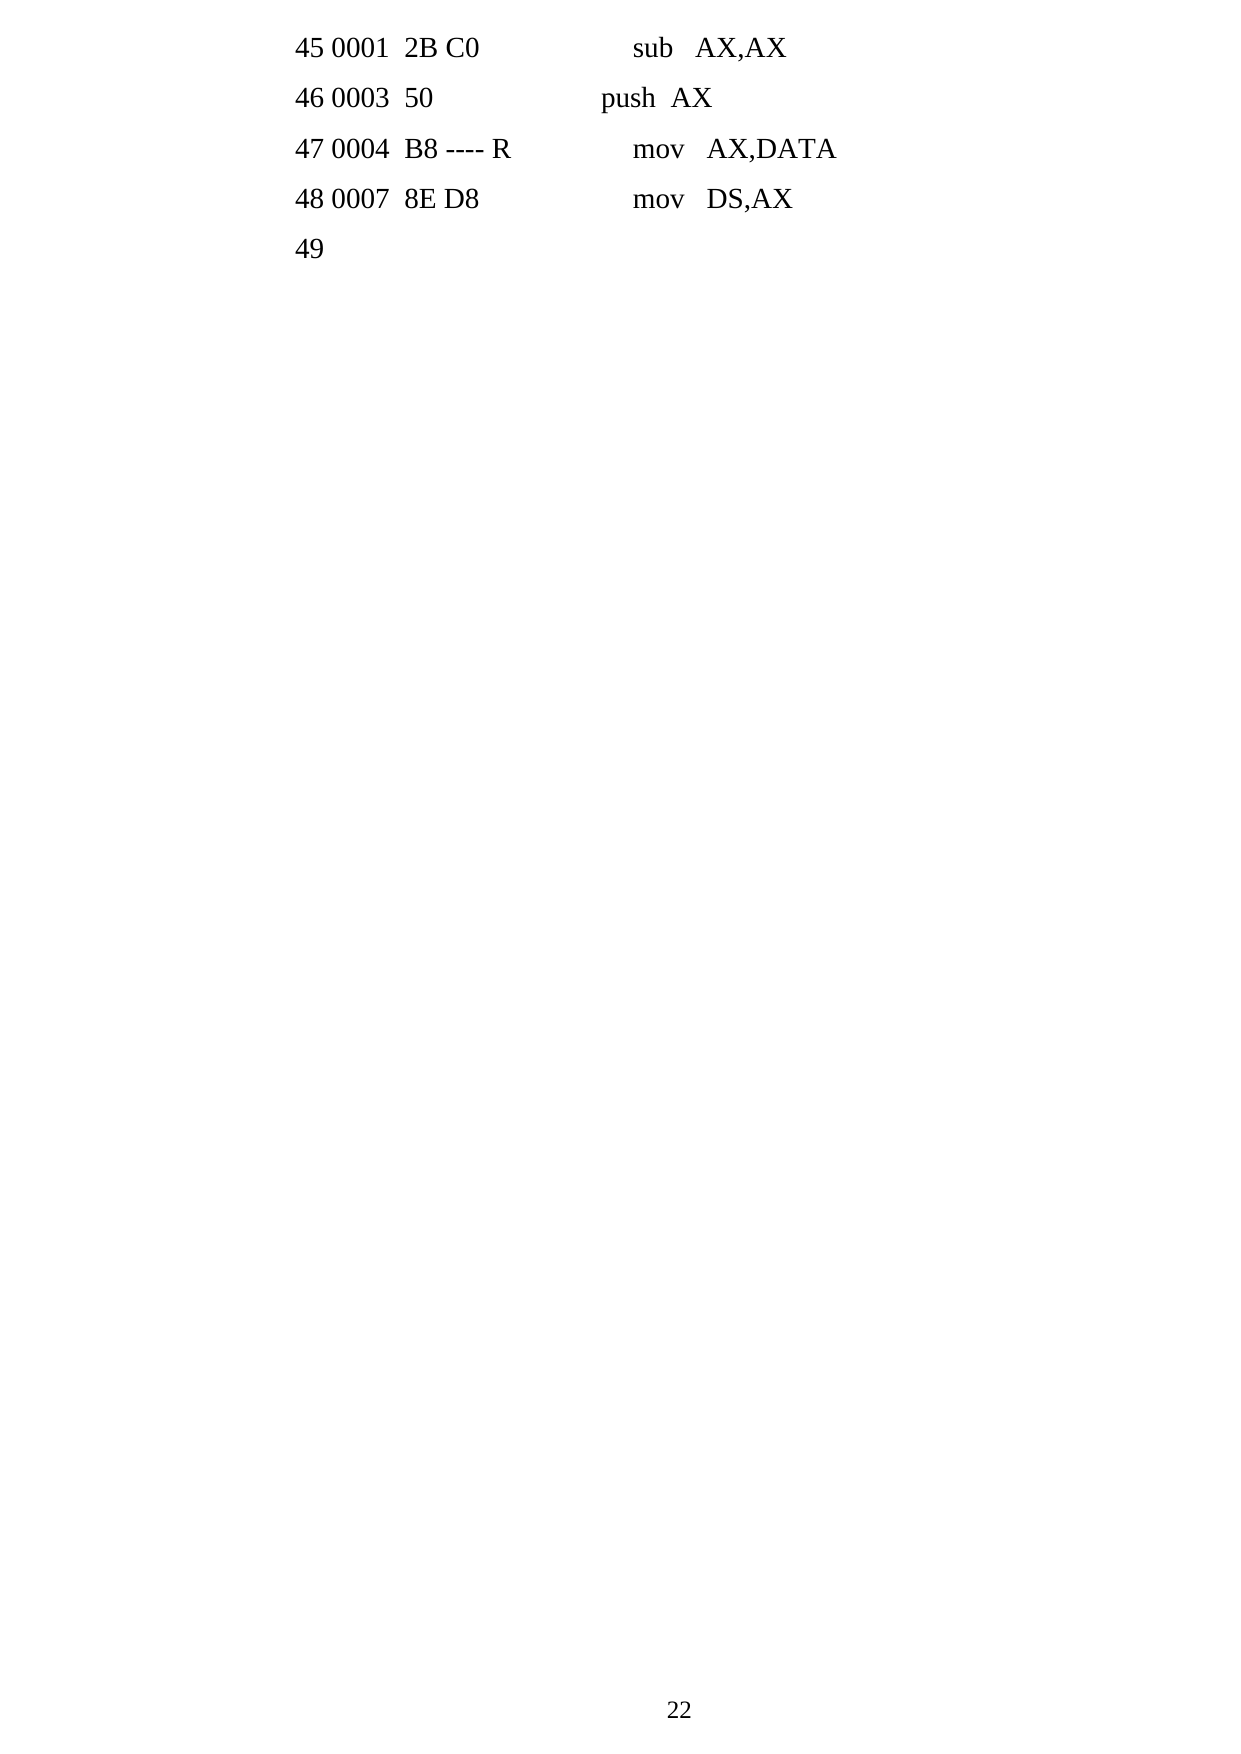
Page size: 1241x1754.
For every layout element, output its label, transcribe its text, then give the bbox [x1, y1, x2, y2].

text 45 0001 2B C0 sub AX,AX [177, 30, 1181, 64]
text 48 0007 8E D8 mov DS,AX [177, 181, 1181, 215]
text 46 0003 50 push AX [177, 81, 1181, 114]
text 49 [177, 232, 1181, 265]
text 47 0004 B8 ---- R mov AX,DATA [177, 131, 1181, 164]
